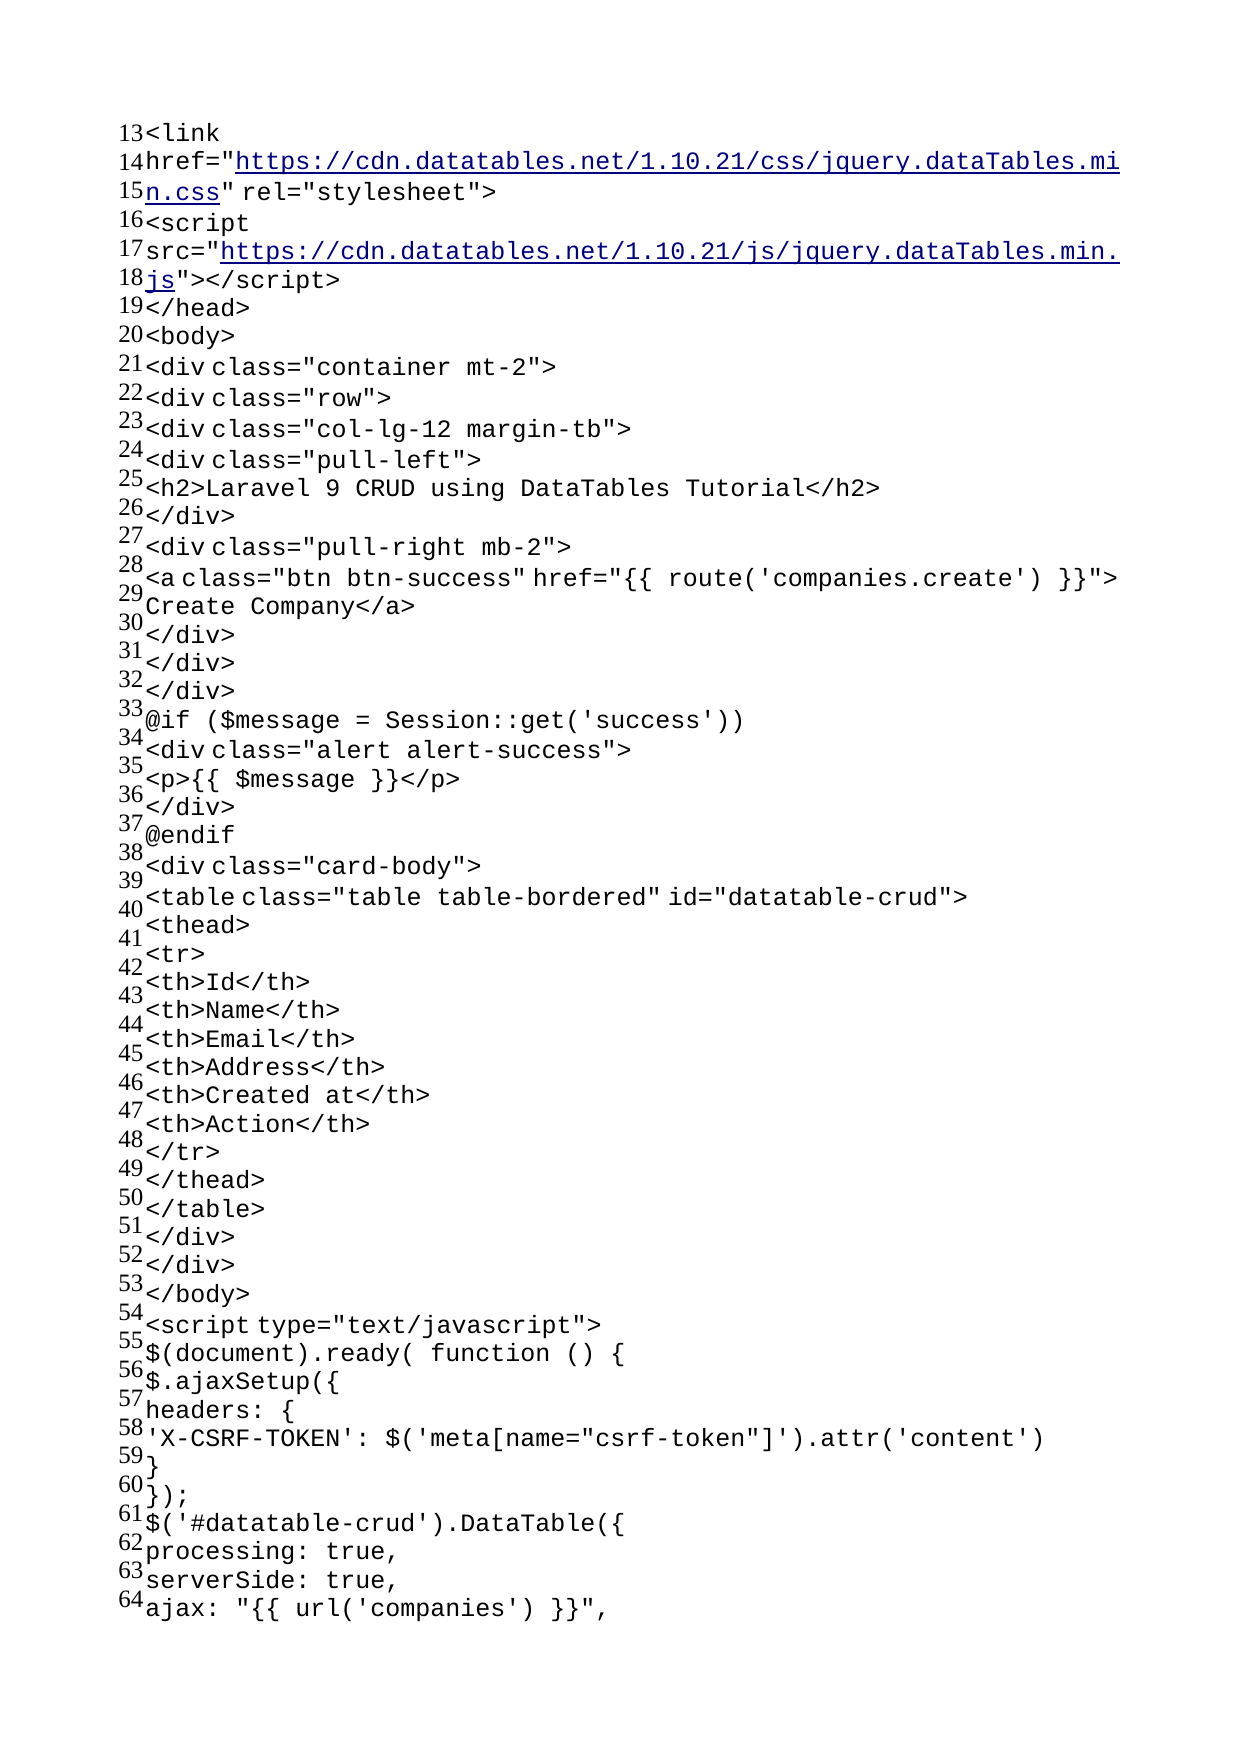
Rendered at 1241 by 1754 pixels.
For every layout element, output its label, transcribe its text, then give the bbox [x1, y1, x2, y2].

table_header 13 14 15 16 17 18 19 20 21 22 23 24 25 26 27 28 29 30 31 32 33 34 35 36 37 38 39 40 41 42 43 44 45 46 47 48 49 50 51 52 53 54 55 56 57 58 59 60 61 62 63 64 [118, 118, 145, 1624]
table_header <!DOCTYPE html> <html lang="en"> <head> <meta charset="UTF-8"> <title>Laravel 9 DataTables CRUD Tutorial From Scratch - Tutsmake.com</title> <meta name="csrf-token" content="{{ csrf_token() }}"> <link rel="stylesheet" href="https://stackpath.bootstrapcdn.com/bootstrap/4.5.2/css/bootstrap.min.css" > <script src="https://code.jquery.com/jquery-3.5.1.min.js"></script> <link href="https://cdn.datatables.net/1.10.21/css/jquery.dataTables.min.css" rel="stylesheet"> <script src="https://cdn.datatables.net/1.10.21/js/jquery.dataTables.min.js"></script> </head> <body> <div class="container mt-2"> <div class="row"> <div class="col-lg-12 margin-tb"> <div class="pull-left"> <h2>Laravel 9 CRUD using DataTables Tutorial</h2> </div> <div class="pull-right mb-2"> <a class="btn btn-success" href="{{ route('companies.create') }}"> Create Company</a> </div> </div> </div> @if ($message = Session::get('success')) <div class="alert alert-success"> <p>{{ $message }}</p> </div> @endif <div class="card-body"> <table class="table table-bordered" id="datatable-crud"> <thead> <tr> <th>Id</th> <th>Name</th> <th>Email</th> <th>Address</th> <th>Created at</th> <th>Action</th> </tr> </thead> </table> </div> </div> </body> <script type="text/javascript"> $(document).ready( function () { $.ajaxSetup({ headers: { 'X-CSRF-TOKEN': $('meta[name="csrf-token"]').attr('content') } }); $('#datatable-crud').DataTable({ processing: true, serverSide: true, ajax: "{{ url('companies') }}", columns: [ { data: 'id', name: 'id' }, { data: 'name', name: 'name' }, { data: 'email', name: 'email' }, { data: 'address', name: 'address' }, { data: 'created_at', name: 'created_at' }, {data: 'action', name: 'action', orderable: false}, ], order: [[0, 'desc']] }); $('body').on('click', '.delete', function () { if (confirm("Delete Record?") == true) { var id = $(this).data('id'); // ajax $.ajax({ type:"POST", url: "{{ url('delete-company') }}", data: { id: id}, dataType: 'json', success: function(res){ var oTable = $('#datatable-crud').dataTable(); oTable.fnDraw(false); } }); } }); }); </script> </html> [145, 118, 1122, 1624]
